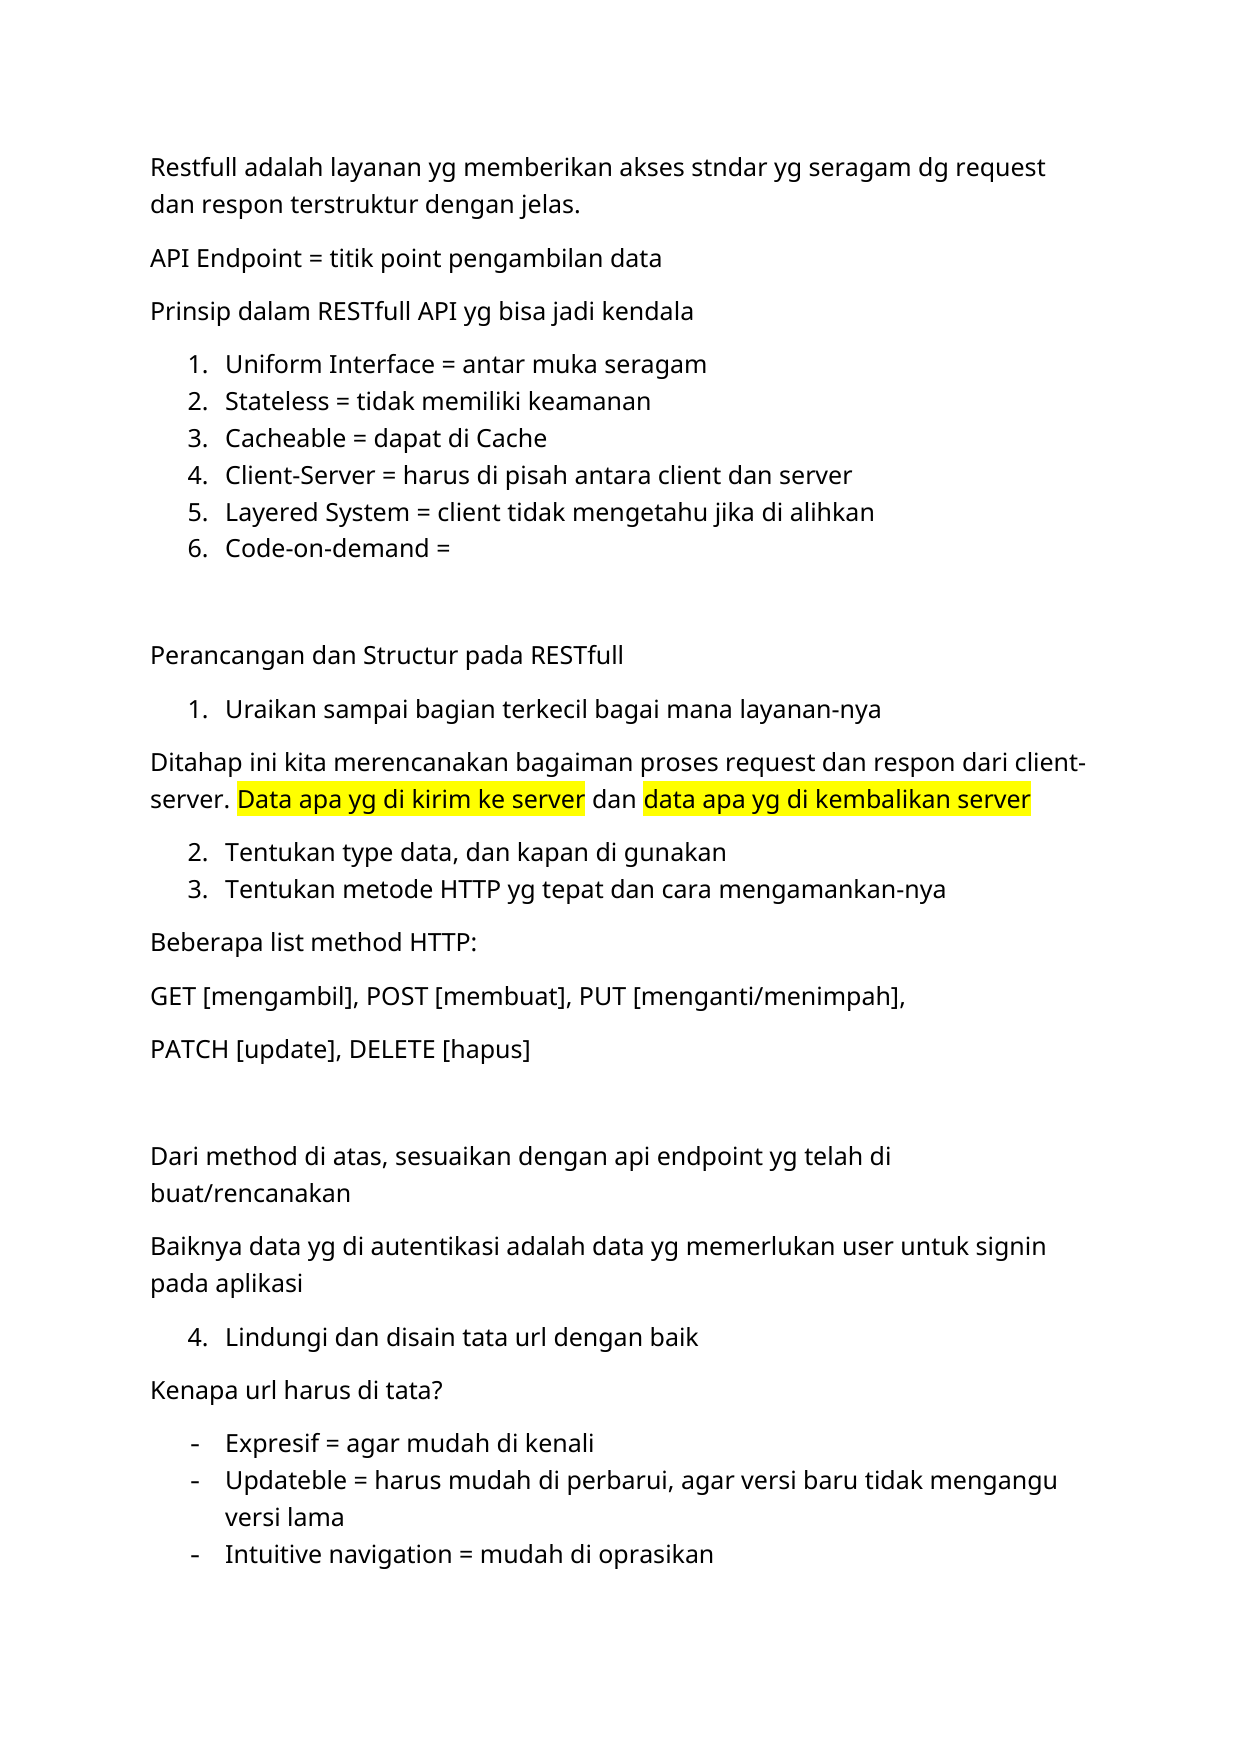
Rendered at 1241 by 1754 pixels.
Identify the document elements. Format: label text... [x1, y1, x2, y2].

text Prinsip dalam RESTfull API yg bisa jadi kendala [150, 294, 1090, 328]
list Cacheable = dapat di Cache [187, 421, 1090, 455]
text Kenapa url harus di tata? [150, 1373, 1090, 1407]
text GET [mengambil], POST [membuat], PUT [menganti/menimpah], [150, 978, 1090, 1013]
list Intuitive navigation = mudah di oprasikan [187, 1536, 1090, 1571]
text Restfull adalah layanan yg memberikan akses stndar yg seragam dg request dan respon terstruktur dengan jelas. [150, 150, 1090, 221]
text Baiknya data yg di autentikasi adalah data yg memerlukan user untuk signin pada aplikasi [150, 1229, 1090, 1300]
list Expresif = agar mudah di kenali [187, 1426, 1090, 1460]
text Beberapa list method HTTP: [150, 925, 1090, 959]
text API Endpoint = titik point pengambilan data [150, 240, 1090, 274]
list Uniform Interface = antar muka seragam [187, 347, 1090, 381]
list Client-Server = harus di pisah antara client dan server [187, 457, 1090, 491]
list Uraikan sampai bagian terkecil bagai mana layanan-nya [187, 691, 1090, 725]
list Tentukan type data, dan kapan di gunakan [187, 835, 1090, 869]
list Tentukan metode HTTP yg tepat dan cara mengamankan-nya [187, 872, 1090, 906]
text PATCH [update], DELETE [hapus] [150, 1032, 1090, 1066]
list Code-on-demand = [187, 531, 1090, 565]
list Updateble = harus mudah di perbarui, agar versi baru tidak mengangu versi lama [187, 1463, 1090, 1534]
text Dari method di atas, sesuaikan dengan api endpoint yg telah di buat/rencanakan [150, 1139, 1090, 1210]
text Perancangan dan Structur pada RESTfull [150, 638, 1090, 672]
list Lindungi dan disain tata url dengan baik [187, 1319, 1090, 1353]
text Ditahap ini kita merencanakan bagaiman proses request dan respon dari client-server. Data apa yg di kirim ke server dan data apa yg di kembalikan server [150, 745, 1090, 816]
list Layered System = client tidak mengetahu jika di alihkan [187, 494, 1090, 528]
list Stateless = tidak memiliki keamanan [187, 384, 1090, 418]
